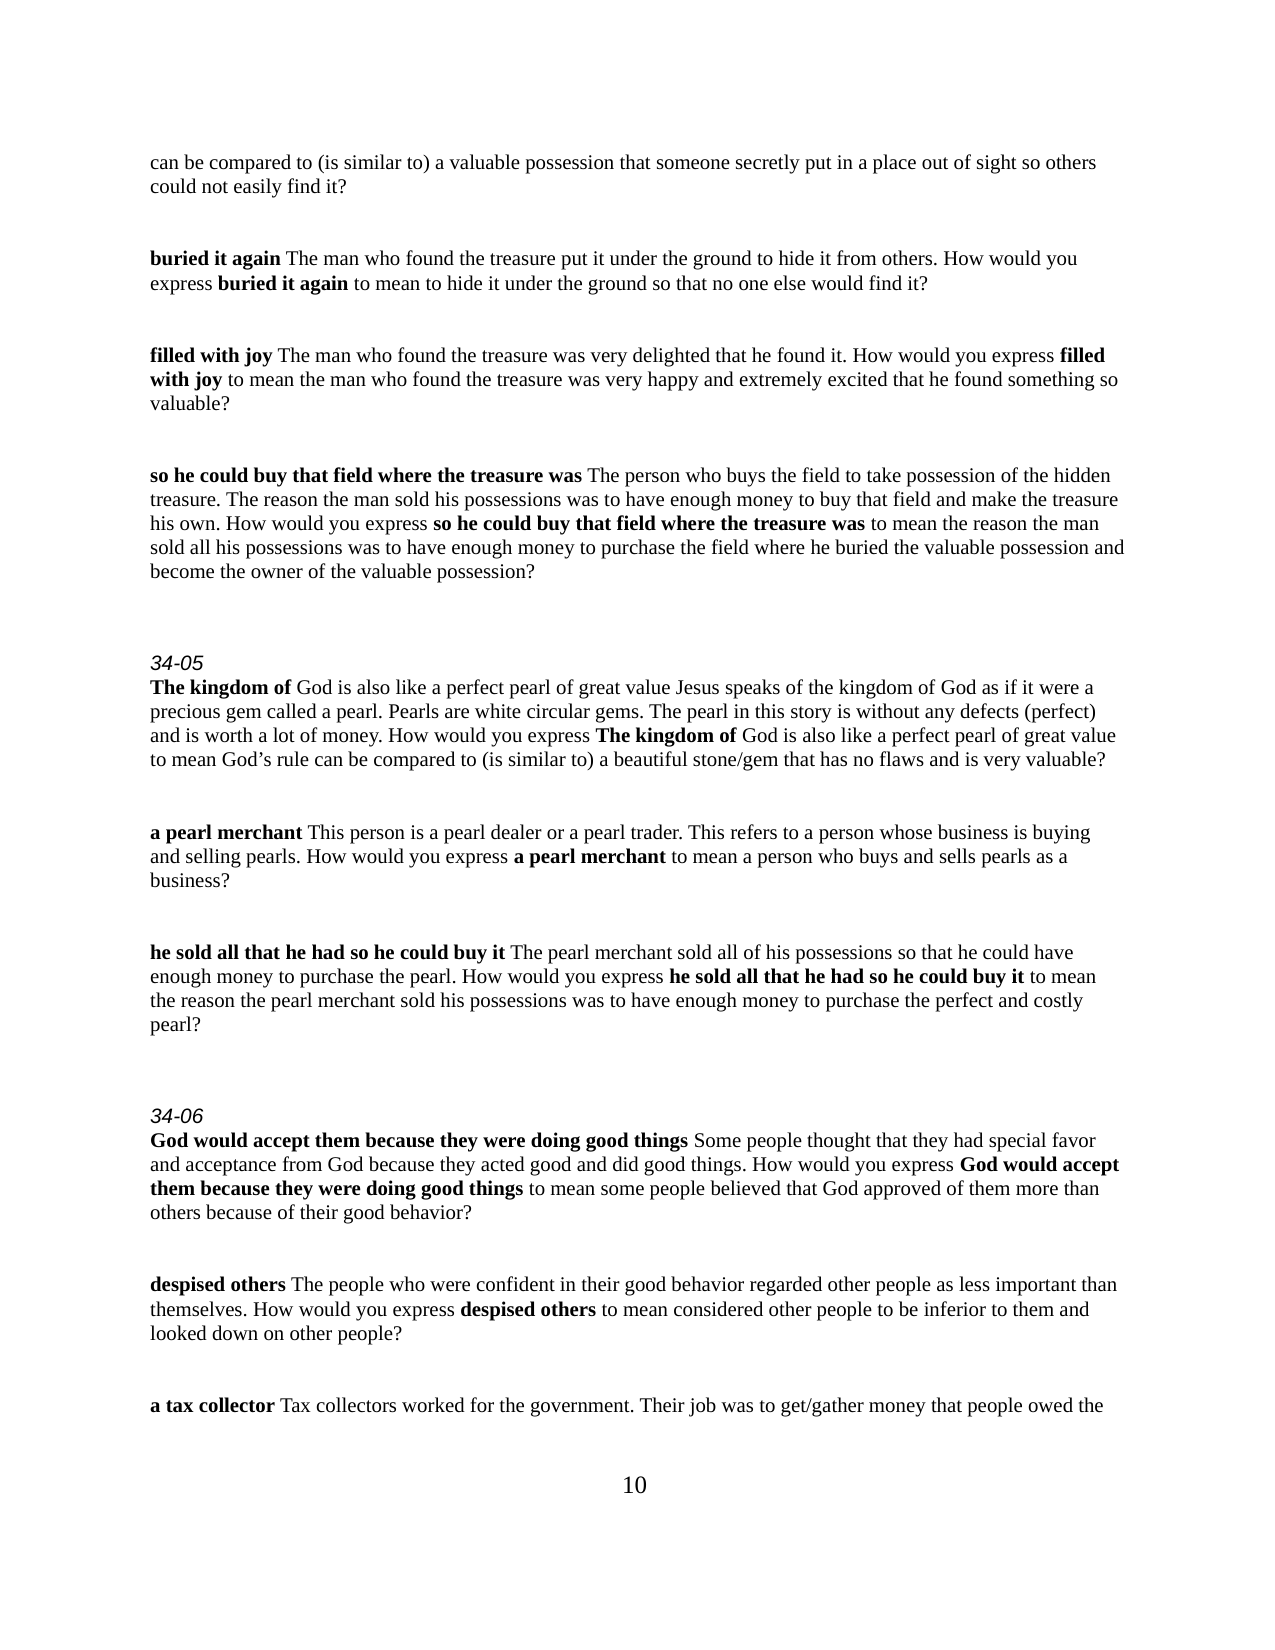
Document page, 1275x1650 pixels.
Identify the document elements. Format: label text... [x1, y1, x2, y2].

subtitle 34-06 [150, 1104, 1125, 1128]
text he sold all that he had so he could buy it The pearl merchant sold all of his possessions so that he could have enough money to purchase the pearl. How would you express he sold all that he had so he could buy it to mean the reason the pearl merchant sold his possessions was to have enough money to purchase the perfect and costly pearl? [150, 940, 1125, 1036]
text filled with joy The man who found the treasure was very delighted that he found it. How would you express filled with joy to mean the man who found the treasure was very happy and extremely excited that he found something so valuable? [150, 343, 1125, 415]
text a pearl merchant This person is a pearl dealer or a pearl trader. This refers to a person whose business is buying and selling pearls. How would you express a pearl merchant to mean a person who buys and sells pearls as a business? [150, 819, 1125, 892]
text buried it again The man who found the treasure put it under the ground to hide it from others. How would you express buried it again to mean to hide it under the ground so that no one else would find it? [150, 246, 1125, 294]
text The kingdom of God is also like a perfect pearl of great value Jesus speaks of the kingdom of God as if it were a precious gem called a pearl. Pearls are white circular gems. The pearl in this story is without any defects (perfect) and is worth a lot of money. How would you express The kingdom of God is also like a perfect pearl of great value to mean God’s rule can be compared to (is similar to) a beautiful stone/gem that has no flaws and is very valuable? [150, 675, 1125, 771]
text so he could buy that field where the treasure was The person who buys the field to take possession of the hidden treasure. The reason the man sold his possessions was to have enough money to buy that field and make the treasure his own. How would you express so he could buy that field where the treasure was to mean the reason the man sold all his possessions was to have enough money to purchase the field where he buried the valuable possession and become the owner of the valuable possession? [150, 463, 1125, 583]
text can be compared to (is similar to) a valuable possession that someone secretly put in a place out of sight so others could not easily find it? [150, 150, 1125, 198]
text despised others The people who were confident in their good behavior regarded other people as less important than themselves. How would you express despised others to mean considered other people to be inferior to them and looked down on other people? [150, 1272, 1125, 1344]
text God would accept them because they were doing good things Some people thought that they had special favor and acceptance from God because they acted good and did good things. How would you express God would accept them because they were doing good things to mean some people believed that God approved of them more than others because of their good behavior? [150, 1128, 1125, 1224]
text a tax collector Tax collectors worked for the government. Their job was to get/gather money that people owed the [150, 1393, 1125, 1417]
subtitle 34-05 [150, 651, 1125, 675]
